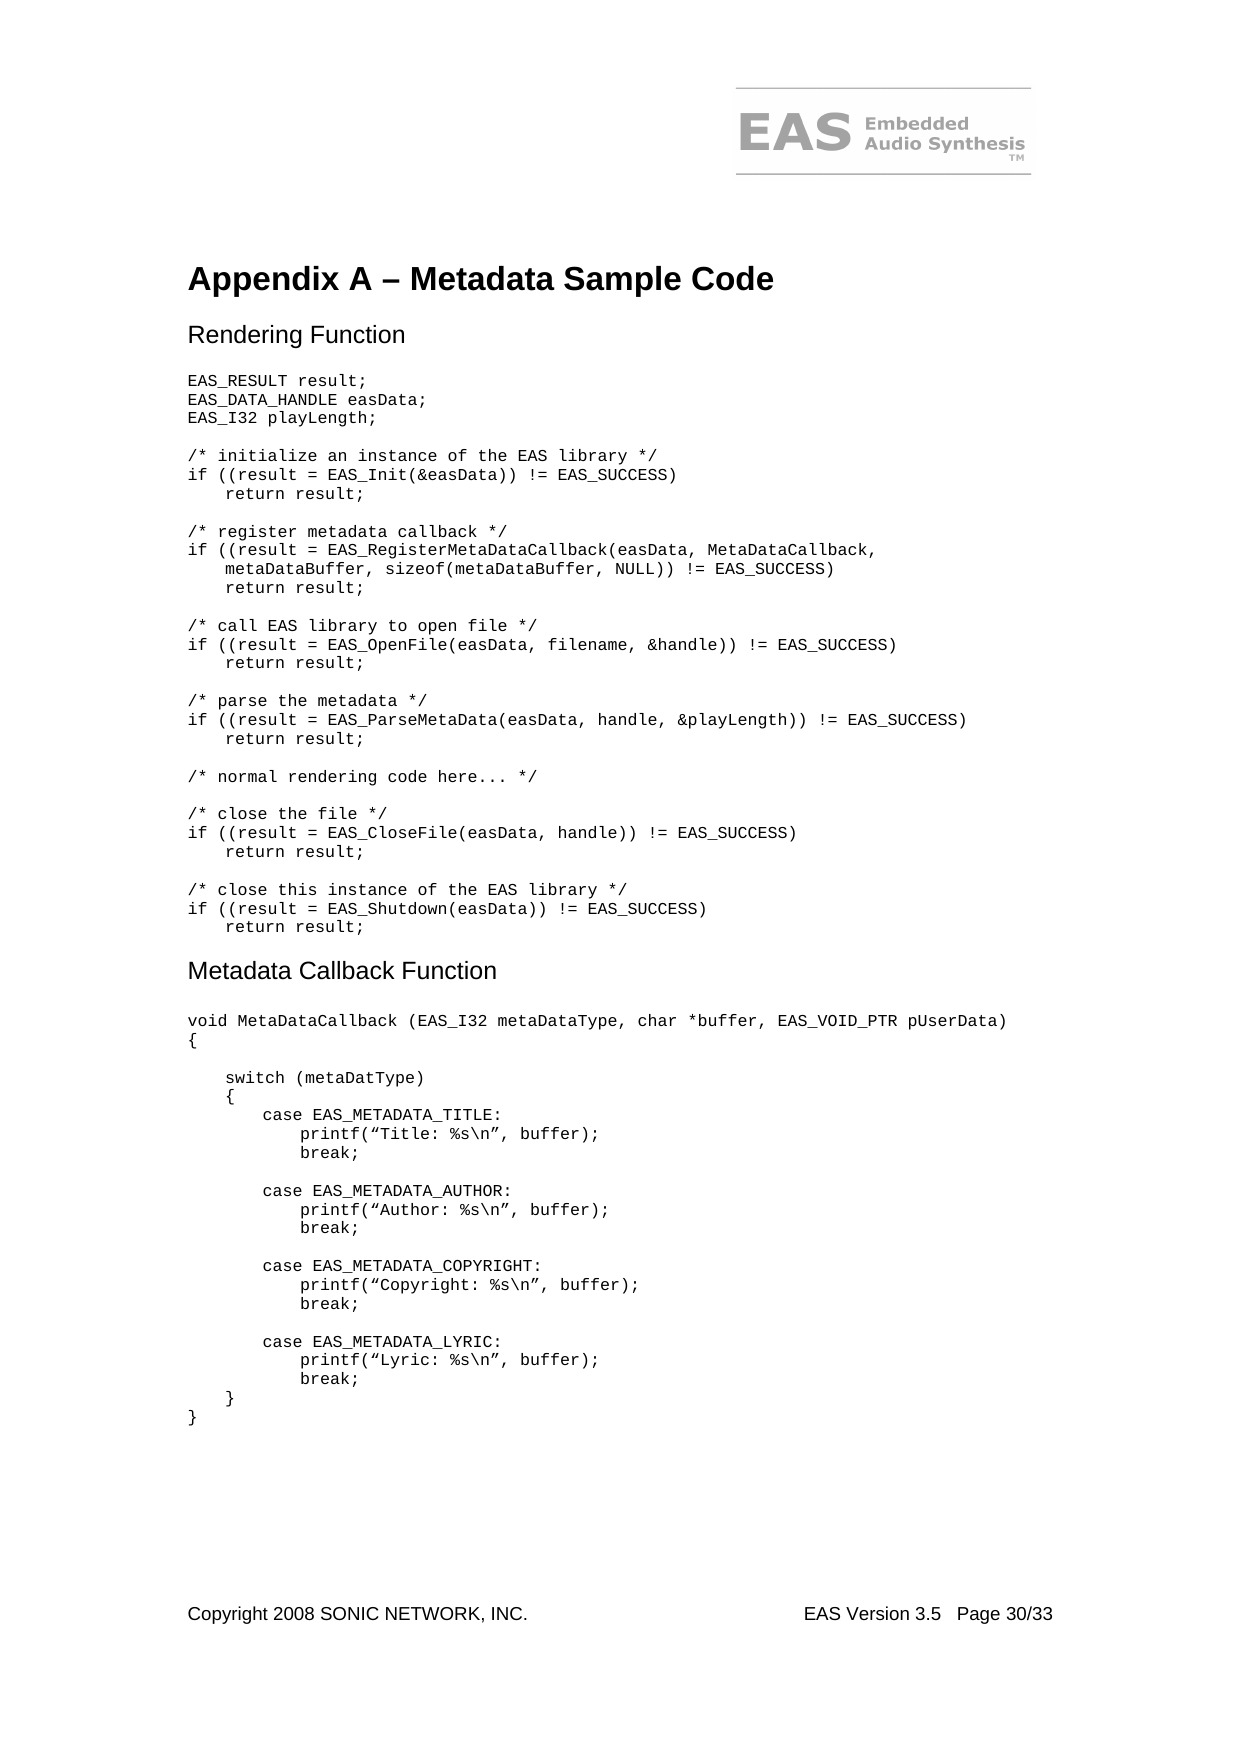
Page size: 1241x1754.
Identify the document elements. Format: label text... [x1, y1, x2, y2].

text case EAS_METADATA_LYRIC: [187, 1333, 1053, 1352]
text /* normal rendering code here... */ [187, 768, 1053, 787]
text /* close this instance of the EAS library */ [187, 881, 1053, 900]
text metaDataBuffer, sizeof(metaDataBuffer, NULL)) != EAS_SUCCESS) [225, 561, 1053, 580]
text return result; [187, 919, 1053, 938]
text { [187, 1031, 1053, 1050]
text break; [187, 1371, 1053, 1390]
text Metadata Callback Function [187, 957, 1053, 985]
text printf(“Author: %s\n”, buffer); [187, 1201, 1053, 1220]
text if ((result = EAS_CloseFile(easData, handle)) != EAS_SUCCESS) [187, 825, 1053, 844]
text if ((result = EAS_ParseMetaData(easData, handle, &playLength)) != EAS_SUCCESS) [187, 712, 1053, 731]
text break; [187, 1144, 1053, 1163]
text case EAS_METADATA_COPYRIGHT: [187, 1258, 1053, 1277]
text switch (metaDatType) [187, 1069, 1053, 1088]
text /* parse the metadata */ [187, 693, 1053, 712]
text /* initialize an instance of the EAS library */ [187, 448, 1053, 467]
text if ((result = EAS_Init(&easData)) != EAS_SUCCESS) [187, 467, 1053, 485]
text EAS_DATA_HANDLE easData; [187, 391, 1053, 410]
text EAS_RESULT result; [187, 372, 1053, 391]
picture [732, 84, 1037, 181]
text { [187, 1088, 1053, 1107]
text return result; [225, 731, 1053, 749]
text void MetaDataCallback (EAS_I32 metaDataType, char *buffer, EAS_VOID_PTR pUserData) [187, 1013, 1053, 1031]
text if ((result = EAS_OpenFile(easData, filename, &handle)) != EAS_SUCCESS) [187, 636, 1053, 655]
text printf(“Copyright: %s\n”, buffer); [187, 1277, 1053, 1295]
text /* register metadata callback */ [187, 523, 1053, 542]
text return result; [187, 844, 1053, 862]
text Appendix A – Metadata Sample Code [187, 260, 1053, 297]
text Rendering Function [187, 321, 1053, 349]
text printf(“Title: %s\n”, buffer); [187, 1126, 1053, 1144]
text } [187, 1408, 1053, 1427]
text return result; [225, 655, 1053, 674]
text EAS_I32 playLength; [187, 410, 1053, 429]
text case EAS_METADATA_TITLE: [187, 1107, 1053, 1126]
text /* call EAS library to open file */ [187, 617, 1053, 636]
text if ((result = EAS_RegisterMetaDataCallback(easData, MetaDataCallback, [187, 542, 1053, 561]
text } [187, 1390, 1053, 1408]
text printf(“Lyric: %s\n”, buffer); [187, 1352, 1053, 1371]
text if ((result = EAS_Shutdown(easData)) != EAS_SUCCESS) [187, 900, 1053, 919]
text break; [187, 1220, 1053, 1239]
text return result; [225, 580, 1053, 598]
text break; [187, 1295, 1053, 1314]
text case EAS_METADATA_AUTHOR: [187, 1182, 1053, 1201]
text /* close the file */ [187, 806, 1053, 825]
text return result; [187, 485, 1053, 504]
